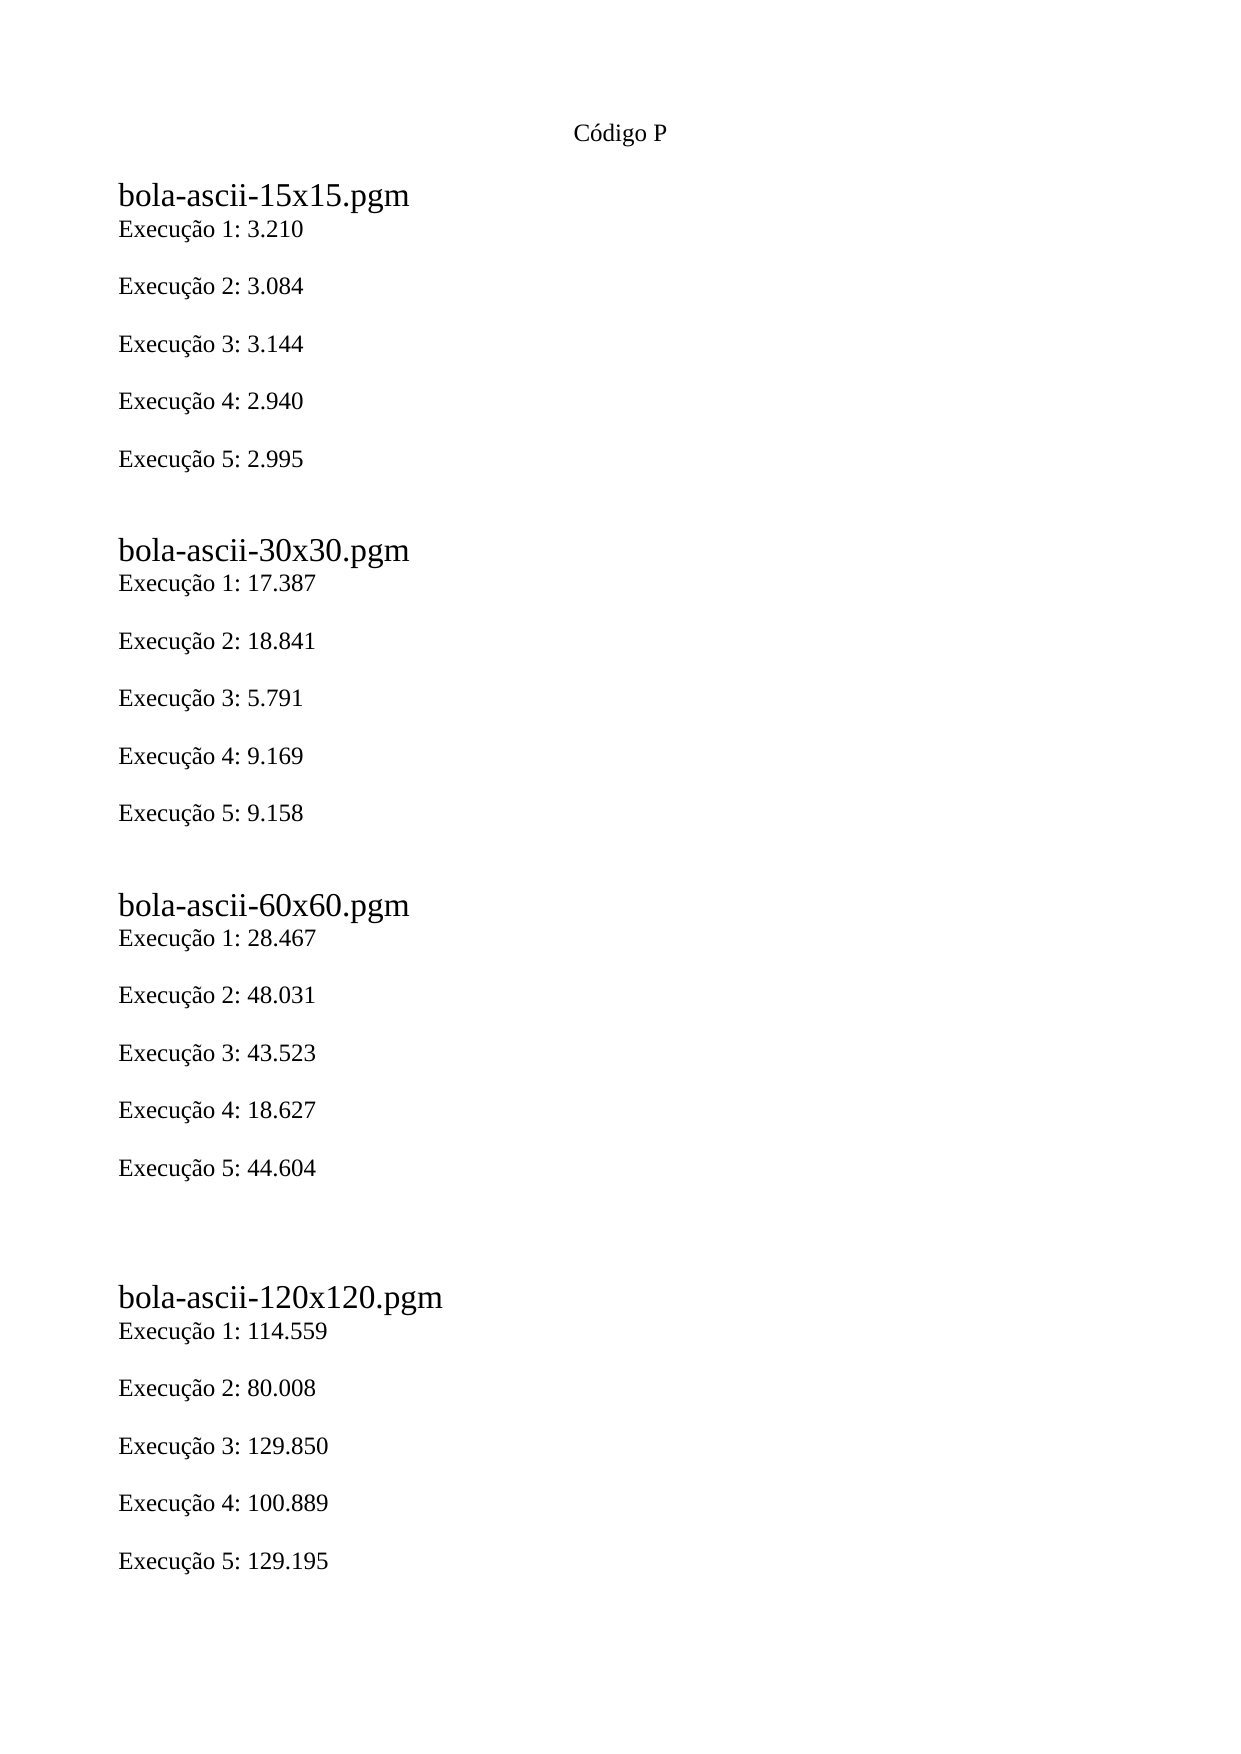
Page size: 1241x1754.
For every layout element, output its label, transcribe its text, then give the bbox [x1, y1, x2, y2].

text Execução 5: 9.158 [118, 798, 1122, 827]
text Execução 3: 5.791 [118, 683, 1122, 712]
text Execução 1: 17.387 [118, 568, 1122, 597]
text Execução 2: 18.841 [118, 626, 1122, 655]
text Código P [118, 118, 1122, 147]
text Execução 1: 28.467 [118, 923, 1122, 952]
text Execução 3: 3.144 [118, 329, 1122, 358]
text Execução 2: 48.031 [118, 981, 1122, 1009]
text Execução 4: 18.627 [118, 1096, 1122, 1124]
text Execução 2: 3.084 [118, 271, 1122, 300]
text Execução 4: 100.889 [118, 1488, 1122, 1517]
text bola-ascii-30x30.pgm [118, 530, 1122, 568]
text bola-ascii-120x120.pgm [118, 1278, 1122, 1316]
text Execução 3: 43.523 [118, 1038, 1122, 1067]
text Execução 2: 80.008 [118, 1373, 1122, 1402]
text Execução 4: 2.940 [118, 386, 1122, 415]
text Execução 5: 2.995 [118, 444, 1122, 473]
text Execução 4: 9.169 [118, 741, 1122, 770]
text Execução 3: 129.850 [118, 1431, 1122, 1460]
text Execução 1: 3.210 [118, 214, 1122, 243]
text Execução 5: 129.195 [118, 1546, 1122, 1575]
text bola-ascii-15x15.pgm [118, 176, 1122, 214]
text bola-ascii-60x60.pgm [118, 885, 1122, 923]
text Execução 1: 114.559 [118, 1316, 1122, 1345]
text Execução 5: 44.604 [118, 1153, 1122, 1182]
